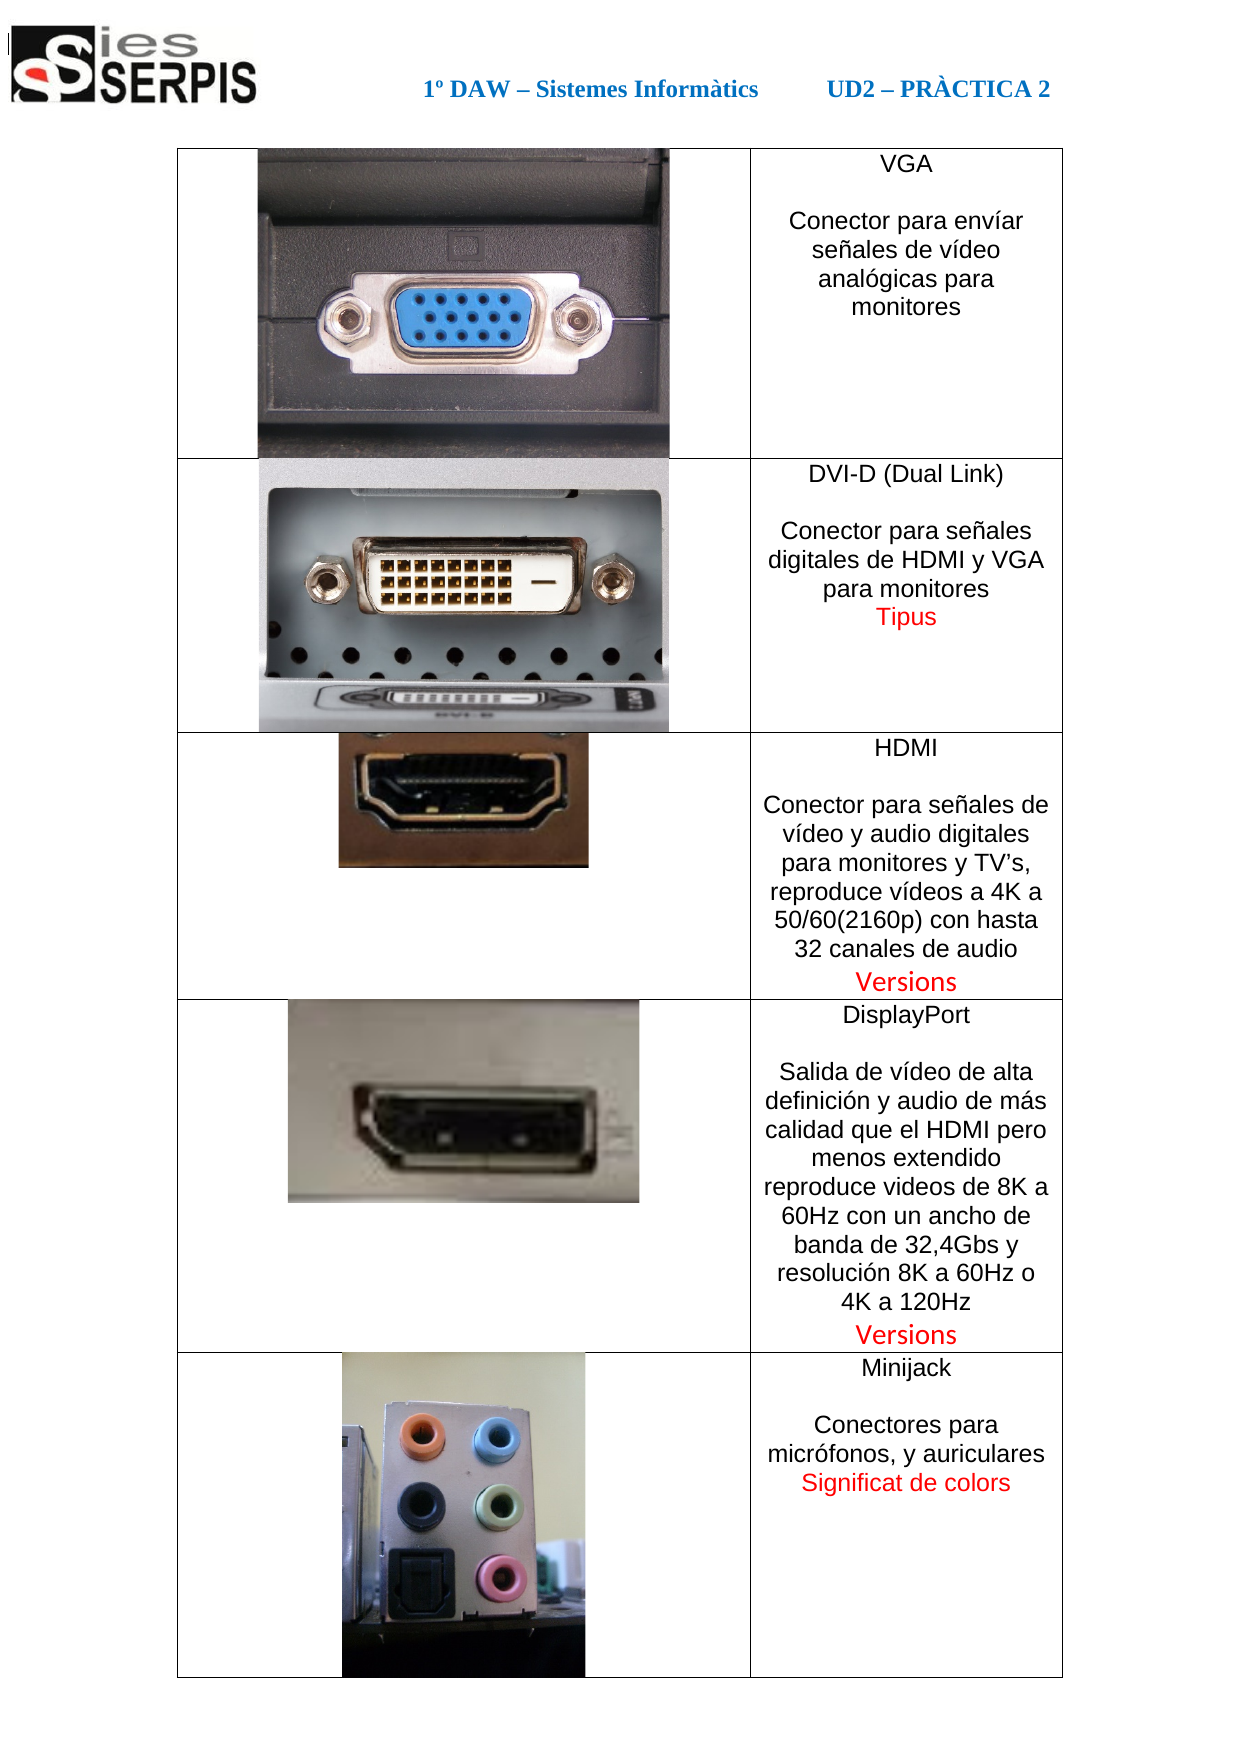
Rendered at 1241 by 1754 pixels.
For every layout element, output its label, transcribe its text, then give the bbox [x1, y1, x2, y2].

table_cell VGA Conector para envíar señales de vídeo analógicas para monitores [751, 149, 1062, 458]
table_cell [178, 149, 257, 458]
table_cell [586, 1353, 750, 1677]
table_cell HDMI Conector para señales de vídeo y audio digitales para monitores y TV’s, reproduce vídeos a 4K a 50/60(2160p) con hasta 32 canales de audio Versions [751, 733, 1062, 999]
table_cell [669, 459, 750, 732]
table_cell [178, 459, 258, 732]
table_cell DVI-D (Dual Link) Conector para señales digitales de HDMI y VGA para monitores Tipus [751, 459, 1062, 732]
table_cell [178, 1353, 342, 1677]
table_cell [178, 733, 750, 999]
table_cell [178, 1000, 750, 1352]
table_cell DisplayPort Salida de vídeo de alta definición y audio de más calidad que el HDMI pero menos extendido reproduce videos de 8K a 60Hz con un ancho de banda de 32,4Gbs y resolución 8K a 60Hz o 4K a 120Hz Versions [751, 1000, 1062, 1352]
table_cell [670, 149, 750, 458]
table_cell Minijack Conectores para micrófonos, y auriculares Significat de colors [751, 1353, 1062, 1677]
